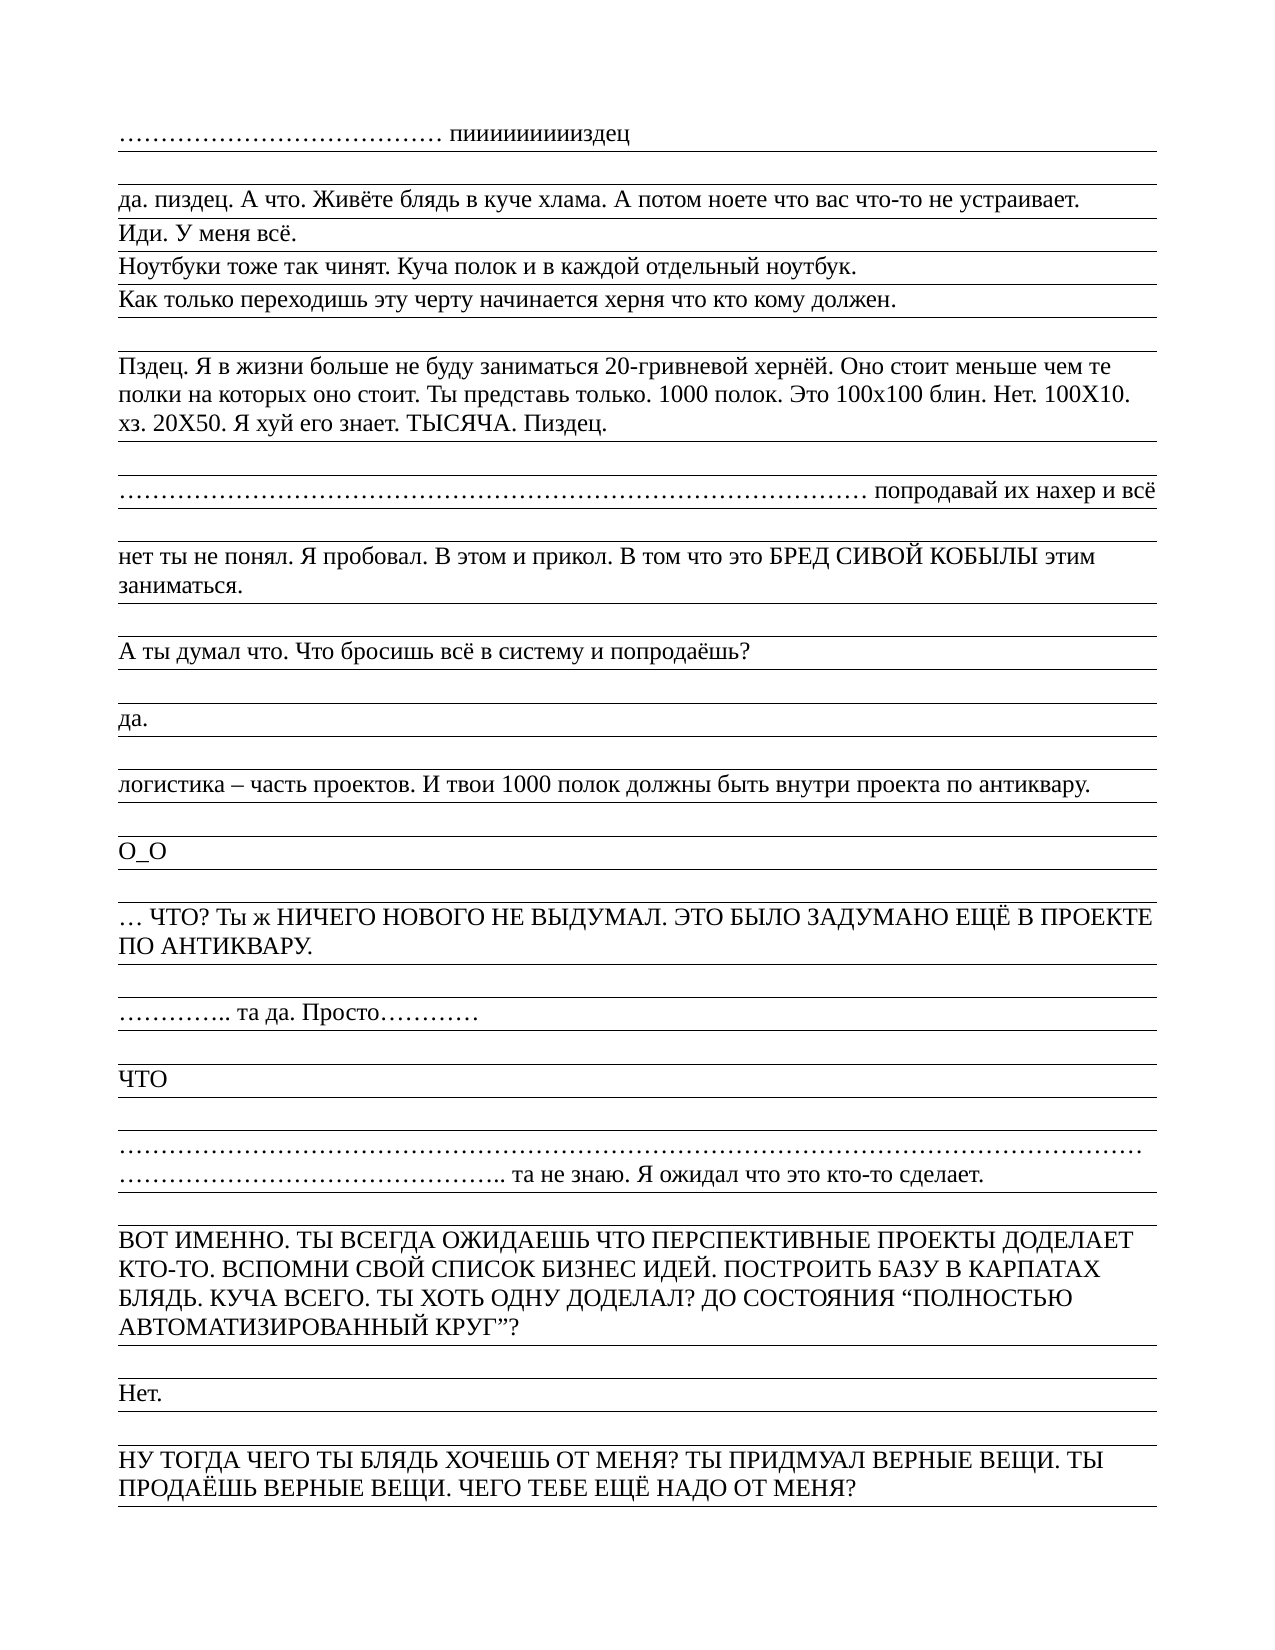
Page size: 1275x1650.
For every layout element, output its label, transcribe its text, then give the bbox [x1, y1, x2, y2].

text да. [118, 704, 1157, 736]
text ……………………………………………………………………………… попродавай их нахер и всё [118, 476, 1157, 508]
text …………………………………………………………………………………………………………………………………………………….. та не знаю. Я ожидал что это кто-то сделает. [118, 1131, 1157, 1192]
text А ты думал что. Что бросишь всё в систему и попродаёшь? [118, 637, 1157, 669]
text нет ты не понял. Я пробовал. В этом и прикол. В том что это БРЕД СИВОЙ КОБЫЛЫ этим заниматься. [118, 542, 1157, 603]
text Как только переходишь эту черту начинается херня что кто кому должен. [118, 285, 1157, 317]
text Нет. [118, 1379, 1157, 1411]
text Пздец. Я в жизни больше не буду заниматься 20-гривневой хернёй. Оно стоит меньше чем те полки на которых оно стоит. Ты представь только. 1000 полок. Это 100х100 блин. Нет. 100Х10. хз. 20Х50. Я хуй его знает. ТЫСЯЧА. Пиздец. [118, 352, 1157, 441]
text ВОТ ИМЕННО. ТЫ ВСЕГДА ОЖИДАЕШЬ ЧТО ПЕРСПЕКТИВНЫЕ ПРОЕКТЫ ДОДЕЛАЕТ КТО-ТО. ВСПОМНИ СВОЙ СПИСОК БИЗНЕС ИДЕЙ. ПОСТРОИТЬ БАЗУ В КАРПАТАХ БЛЯДЬ. КУЧА ВСЕГО. ТЫ ХОТЬ ОДНУ ДОДЕЛАЛ? ДО СОСТОЯНИЯ “ПОЛНОСТЬЮ АВТОМАТИЗИРОВАННЫЙ КРУГ”? [118, 1226, 1157, 1345]
text ………….. та да. Просто………… [118, 998, 1157, 1030]
text логистика – часть проектов. И твои 1000 полок должны быть внутри проекта по антиквару. [118, 770, 1157, 802]
text да. пиздец. А что. Живёте блядь в куче хлама. А потом ноете что вас что-то не устраивает. [118, 185, 1157, 218]
text О_О [118, 837, 1157, 869]
text НУ ТОГДА ЧЕГО ТЫ БЛЯДЬ ХОЧЕШЬ ОТ МЕНЯ? ТЫ ПРИДМУАЛ ВЕРНЫЕ ВЕЩИ. ТЫ ПРОДАЁШЬ ВЕРНЫЕ ВЕЩИ. ЧЕГО ТЕБЕ ЕЩЁ НАДО ОТ МЕНЯ? [118, 1446, 1157, 1506]
text ………………………………… пиииииииииздец [118, 118, 1157, 151]
text Иди. У меня всё. [118, 219, 1157, 251]
text ЧТО [118, 1065, 1157, 1097]
text Ноутбуки тоже так чинят. Куча полок и в каждой отдельный ноутбук. [118, 252, 1157, 284]
text … ЧТО? Ты ж НИЧЕГО НОВОГО НЕ ВЫДУМАЛ. ЭТО БЫЛО ЗАДУМАНО ЕЩЁ В ПРОЕКТЕ ПО АНТИКВАРУ. [118, 903, 1157, 964]
